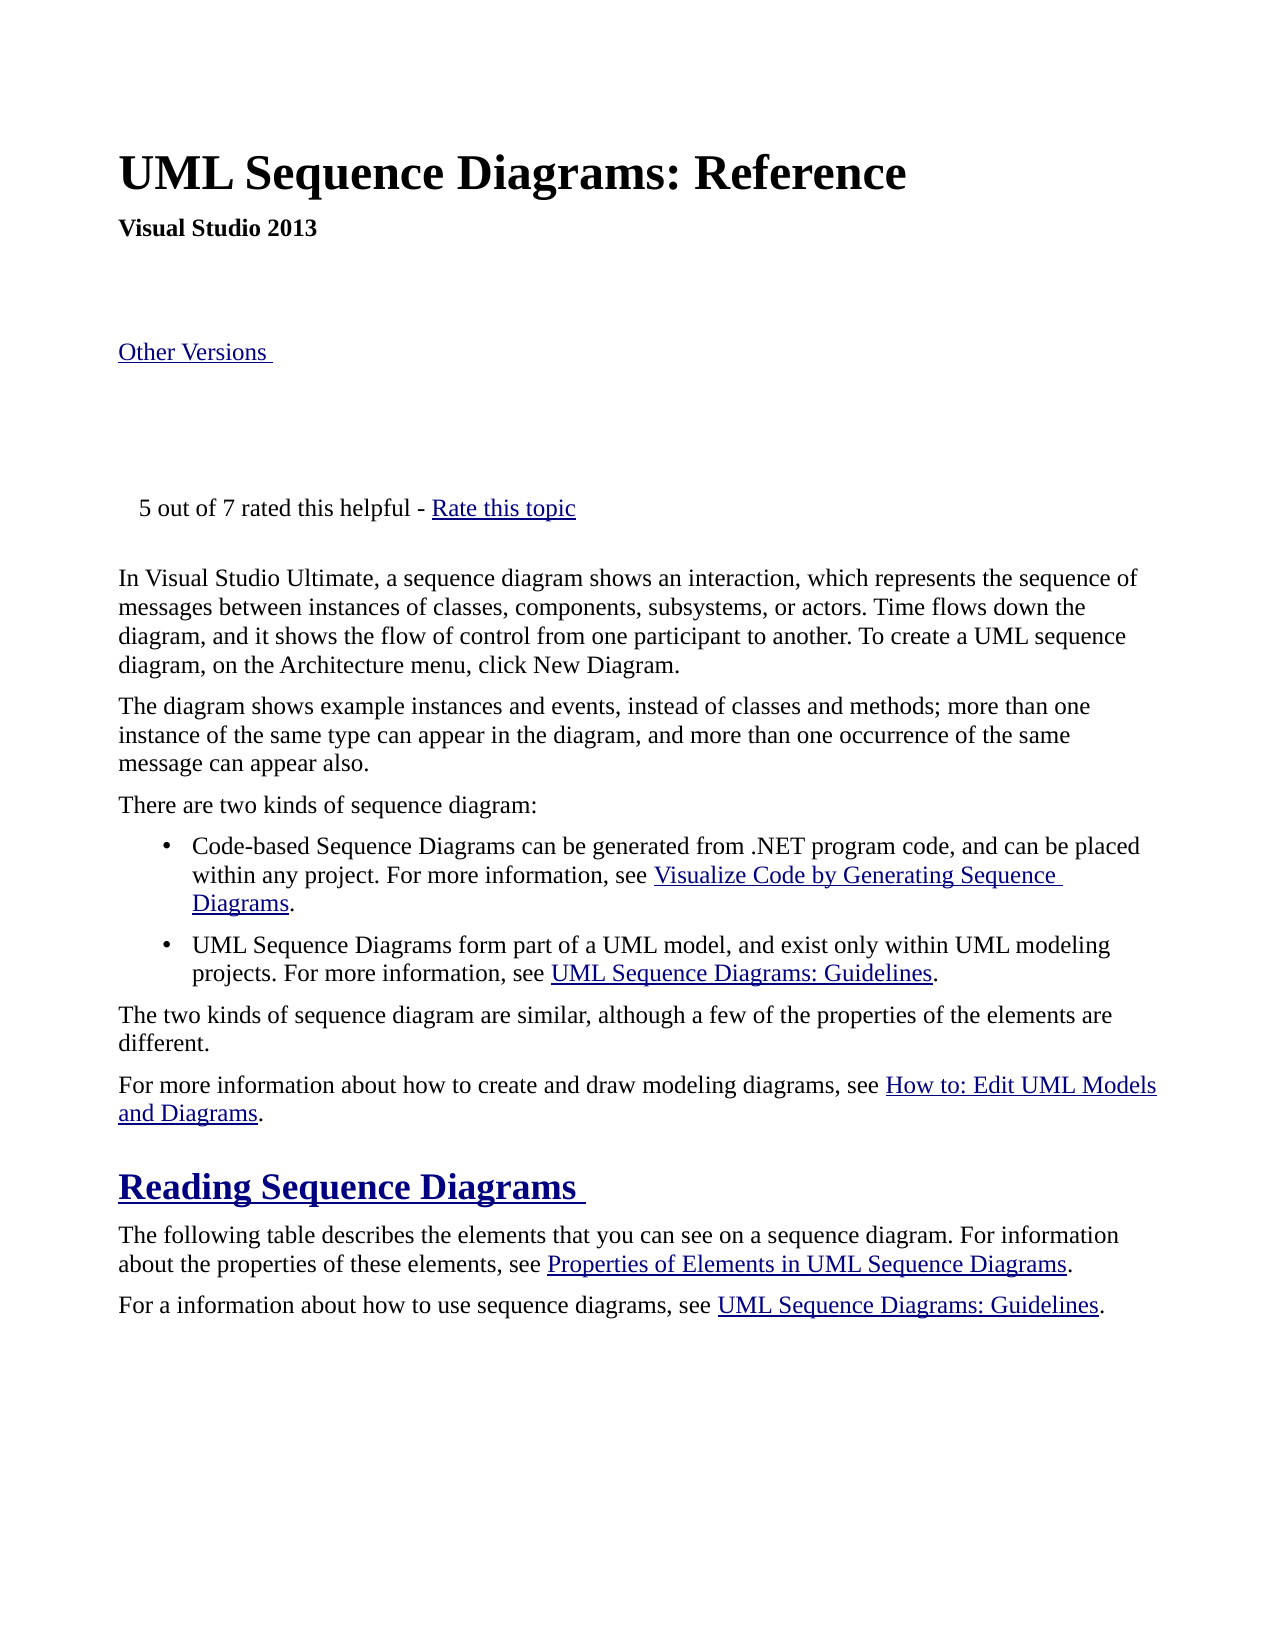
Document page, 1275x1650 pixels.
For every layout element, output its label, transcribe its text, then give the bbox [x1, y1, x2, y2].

text In Visual Studio Ultimate, a sequence diagram shows an interaction, which represents the sequence of messages between instances of classes, components, subsystems, or actors. Time flows down the diagram, and it shows the flow of control from one participant to another. To create a UML sequence diagram, on the Architecture menu, click New Diagram. [118, 563, 1157, 678]
text The following table describes the elements that you can see on a sequence diagram. For information about the properties of these elements, see Properties of Elements in UML Sequence Diagrams. [118, 1220, 1157, 1278]
text For more information about how to create and draw modeling diagrams, see How to: Edit UML Models and Diagrams. [118, 1070, 1157, 1127]
list Code-based Sequence Diagrams can be generated from .NET program code, and can be placed within any project. For more information, see Visualize Code by Generating Sequence Diagrams. [162, 831, 1157, 917]
text The diagram shows example instances and events, instead of classes and methods; more than one instance of the same type can appear in the diagram, and more than one occurrence of the same message can appear also. [118, 691, 1157, 777]
text There are two kinds of sequence diagram: [118, 790, 1157, 818]
text Other Versions [118, 337, 1157, 366]
list UML Sequence Diagrams form part of a UML model, and exist only within UML modeling projects. For more information, see UML Sequence Diagrams: Guidelines. [162, 930, 1157, 987]
subtitle Reading Sequence Diagrams [118, 1165, 1157, 1208]
text For a information about how to use sequence diagrams, see UML Sequence Diagrams: Guidelines. [118, 1290, 1157, 1319]
subtitle UML Sequence Diagrams: Reference [118, 143, 1157, 201]
text 5 out of 7 rated this helpful - Rate this topic [138, 493, 1157, 522]
text The two kinds of sequence diagram are similar, although a few of the properties of the elements are different. [118, 1000, 1157, 1057]
text Visual Studio 2013 [118, 213, 1157, 242]
